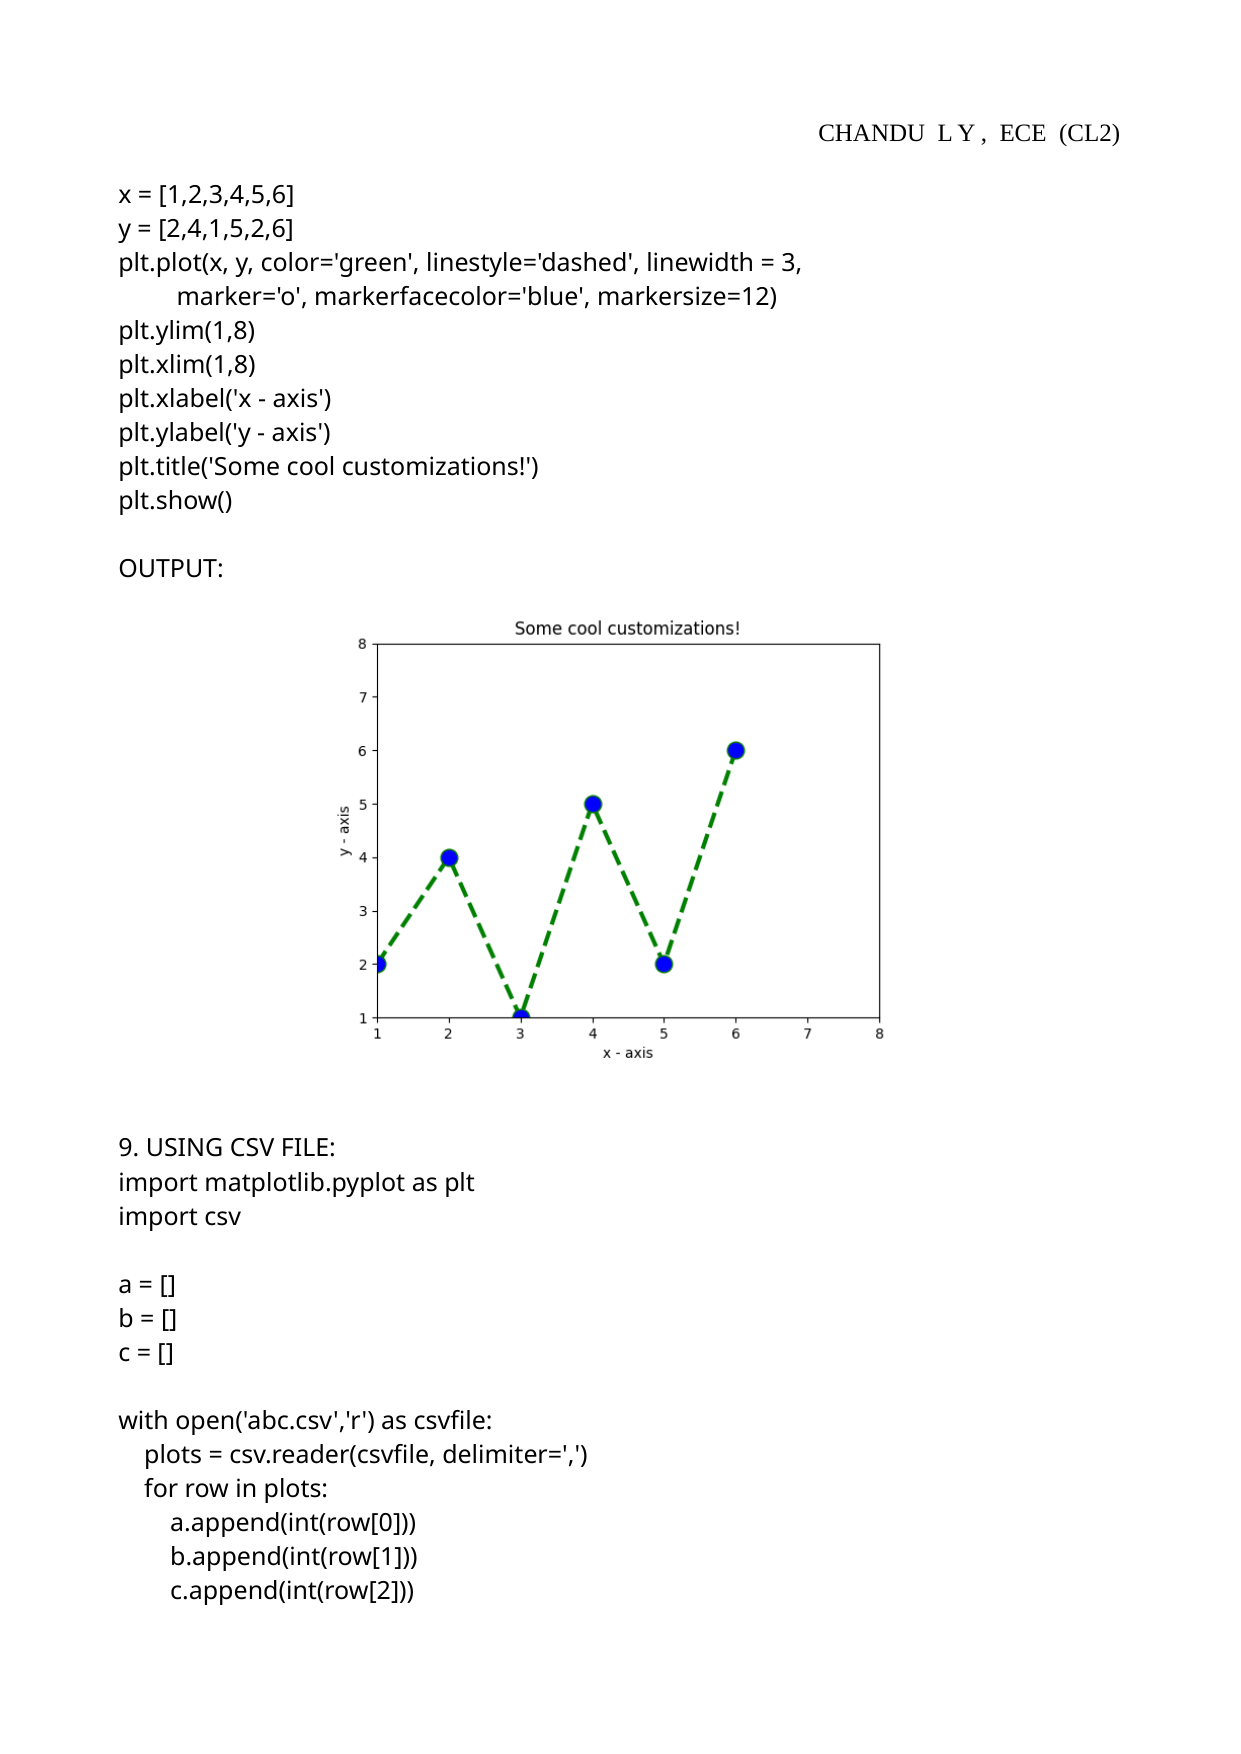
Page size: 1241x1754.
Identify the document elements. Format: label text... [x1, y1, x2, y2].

text plt.title('Some cool customizations!') [118, 449, 1122, 483]
text 9. USING CSV FILE: [118, 1130, 1122, 1164]
text plots = csv.reader(csvfile, delimiter=',') [118, 1437, 1122, 1471]
text import matplotlib.pyplot as plt [118, 1164, 1122, 1198]
text y = [2,4,1,5,2,6] [118, 210, 1122, 244]
text a = [] [118, 1266, 1122, 1300]
text plt.xlim(1,8) [118, 347, 1122, 381]
text c.append(int(row[2])) [118, 1573, 1122, 1607]
text plt.ylim(1,8) [118, 313, 1122, 347]
text for row in plots: [118, 1471, 1122, 1505]
text x = [1,2,3,4,5,6] [118, 176, 1122, 210]
text b.append(int(row[1])) [118, 1539, 1122, 1573]
text plt.plot(x, y, color='green', linestyle='dashed', linewidth = 3, [118, 244, 1122, 278]
picture [296, 585, 944, 1071]
text marker='o', markerfacecolor='blue', markersize=12) [118, 278, 1122, 313]
text b = [] [118, 1300, 1122, 1334]
text plt.ylabel('y - axis') [118, 415, 1122, 449]
text plt.show() [118, 483, 1122, 517]
text OUTPUT: [118, 551, 1122, 585]
text plt.xlabel('x - axis') [118, 381, 1122, 415]
text a.append(int(row[0])) [118, 1505, 1122, 1539]
text with open('abc.csv','r') as csvfile: [118, 1403, 1122, 1437]
text import csv [118, 1198, 1122, 1232]
text c = [] [118, 1334, 1122, 1368]
